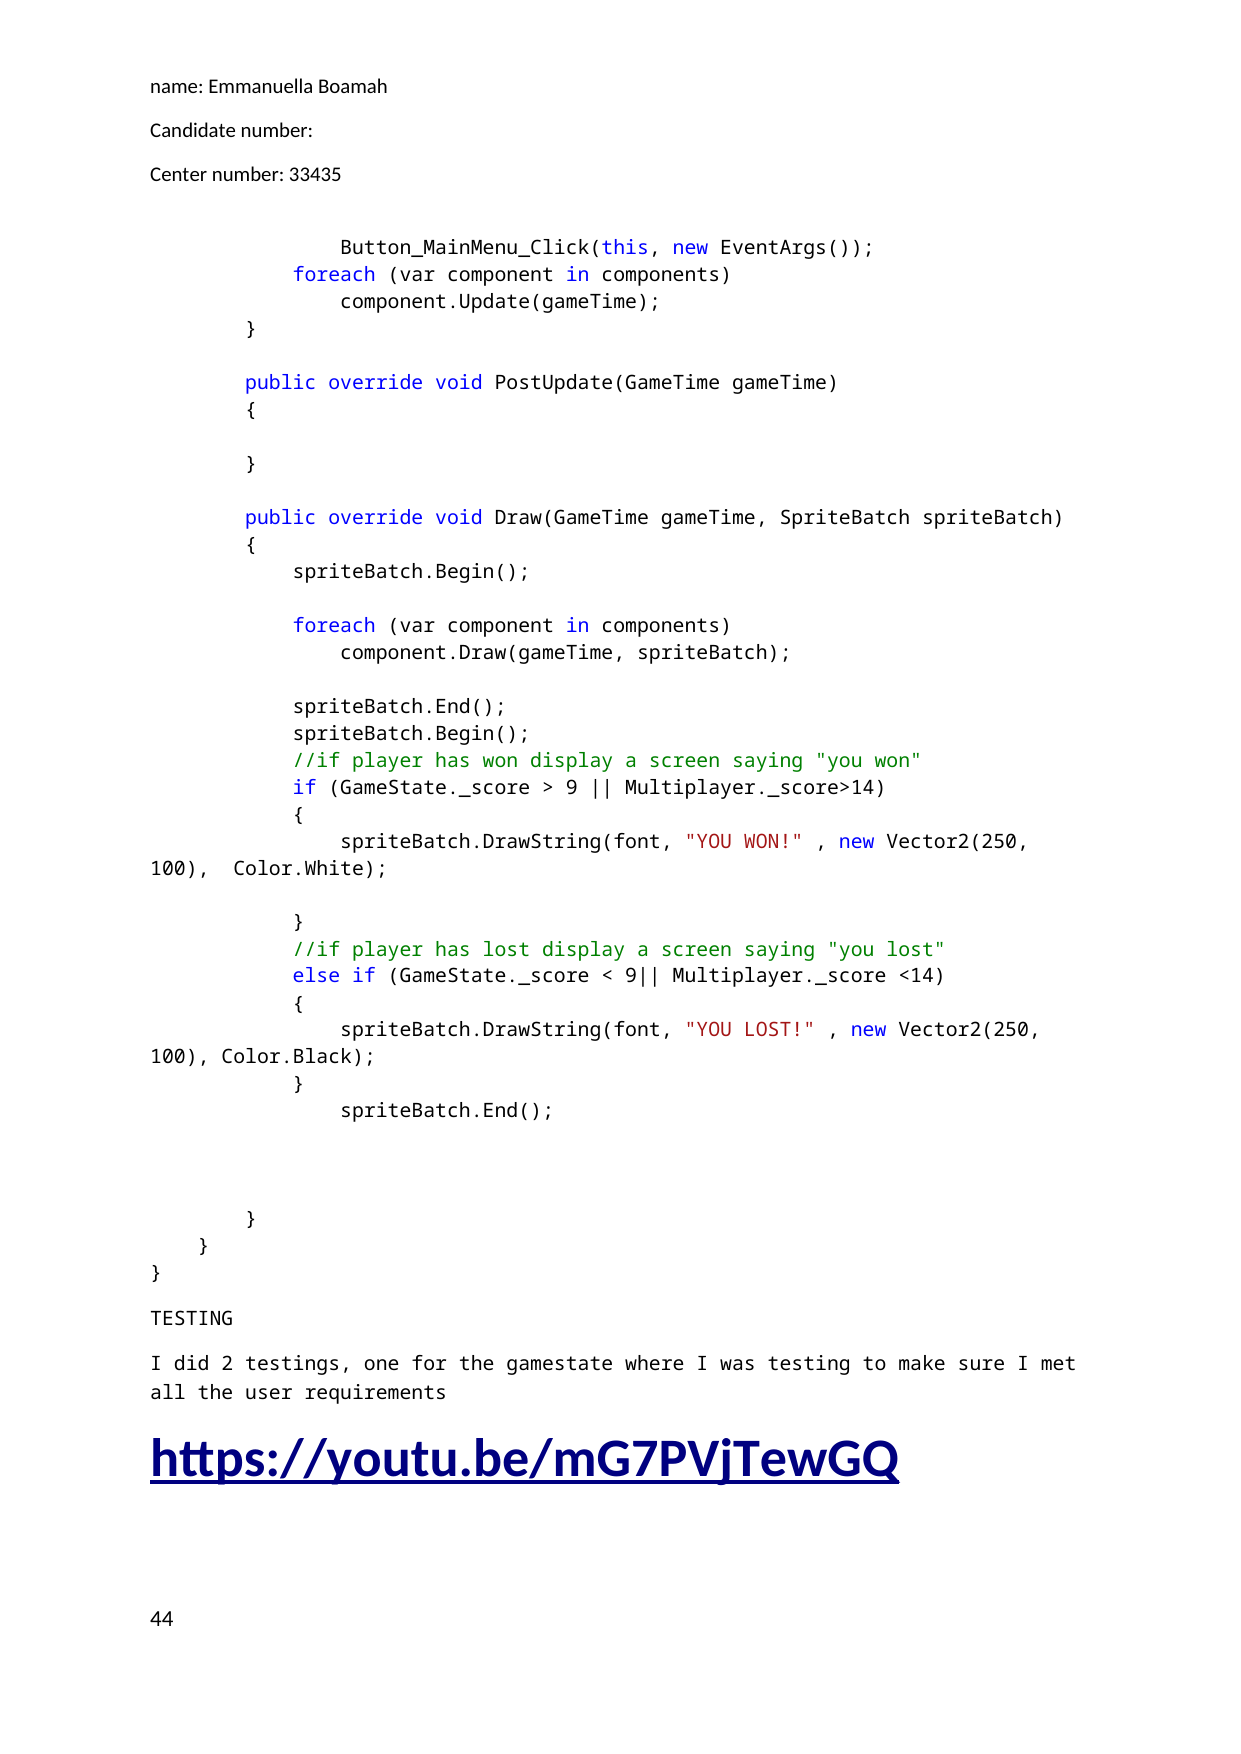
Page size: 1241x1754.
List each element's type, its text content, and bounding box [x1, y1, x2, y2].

text spriteBatch.End(); [150, 1097, 1090, 1124]
text spriteBatch.Begin(); [150, 557, 1090, 584]
text { [150, 530, 1090, 557]
text https://youtu.be/mG7PVjTewGQ [150, 1424, 1090, 1490]
text foreach (var component in components) [150, 611, 1090, 638]
text } [150, 1258, 1090, 1286]
text } [150, 1232, 1090, 1258]
text { [150, 395, 1090, 422]
text } [150, 449, 1090, 476]
text component.Draw(gameTime, spriteBatch); [150, 638, 1090, 665]
text public override void Draw(GameTime gameTime, SpriteBatch spriteBatch) [150, 503, 1090, 530]
text if (GameState._score > 9 || Multiplayer._score>14) [150, 773, 1090, 800]
text spriteBatch.DrawString(font, "YOU WON!" , new Vector2(250, 100), Color.White); [150, 827, 1090, 881]
text } [150, 1070, 1090, 1097]
text spriteBatch.End(); [150, 692, 1090, 719]
text } [150, 1204, 1090, 1232]
text component.Update(gameTime); [150, 287, 1090, 314]
text { [150, 989, 1090, 1016]
text spriteBatch.DrawString(font, "YOU LOST!" , new Vector2(250, 100), Color.Black); [150, 1016, 1090, 1070]
text I did 2 testings, one for the gamestate where I was testing to make sure I met all the user requirements [150, 1349, 1090, 1405]
text public override void PostUpdate(GameTime gameTime) [150, 368, 1090, 395]
text } [150, 908, 1090, 935]
text else if (GameState._score < 9|| Multiplayer._score <14) [150, 962, 1090, 989]
text { [150, 800, 1090, 827]
text TESTING [150, 1304, 1090, 1331]
text } [150, 314, 1090, 341]
text foreach (var component in components) [150, 260, 1090, 287]
text //if player has won display a screen saying "you won" [150, 746, 1090, 773]
text spriteBatch.Begin(); [150, 719, 1090, 746]
text Button_MainMenu_Click(this, new EventArgs()); [150, 233, 1090, 260]
text //if player has lost display a screen saying "you lost" [150, 935, 1090, 962]
